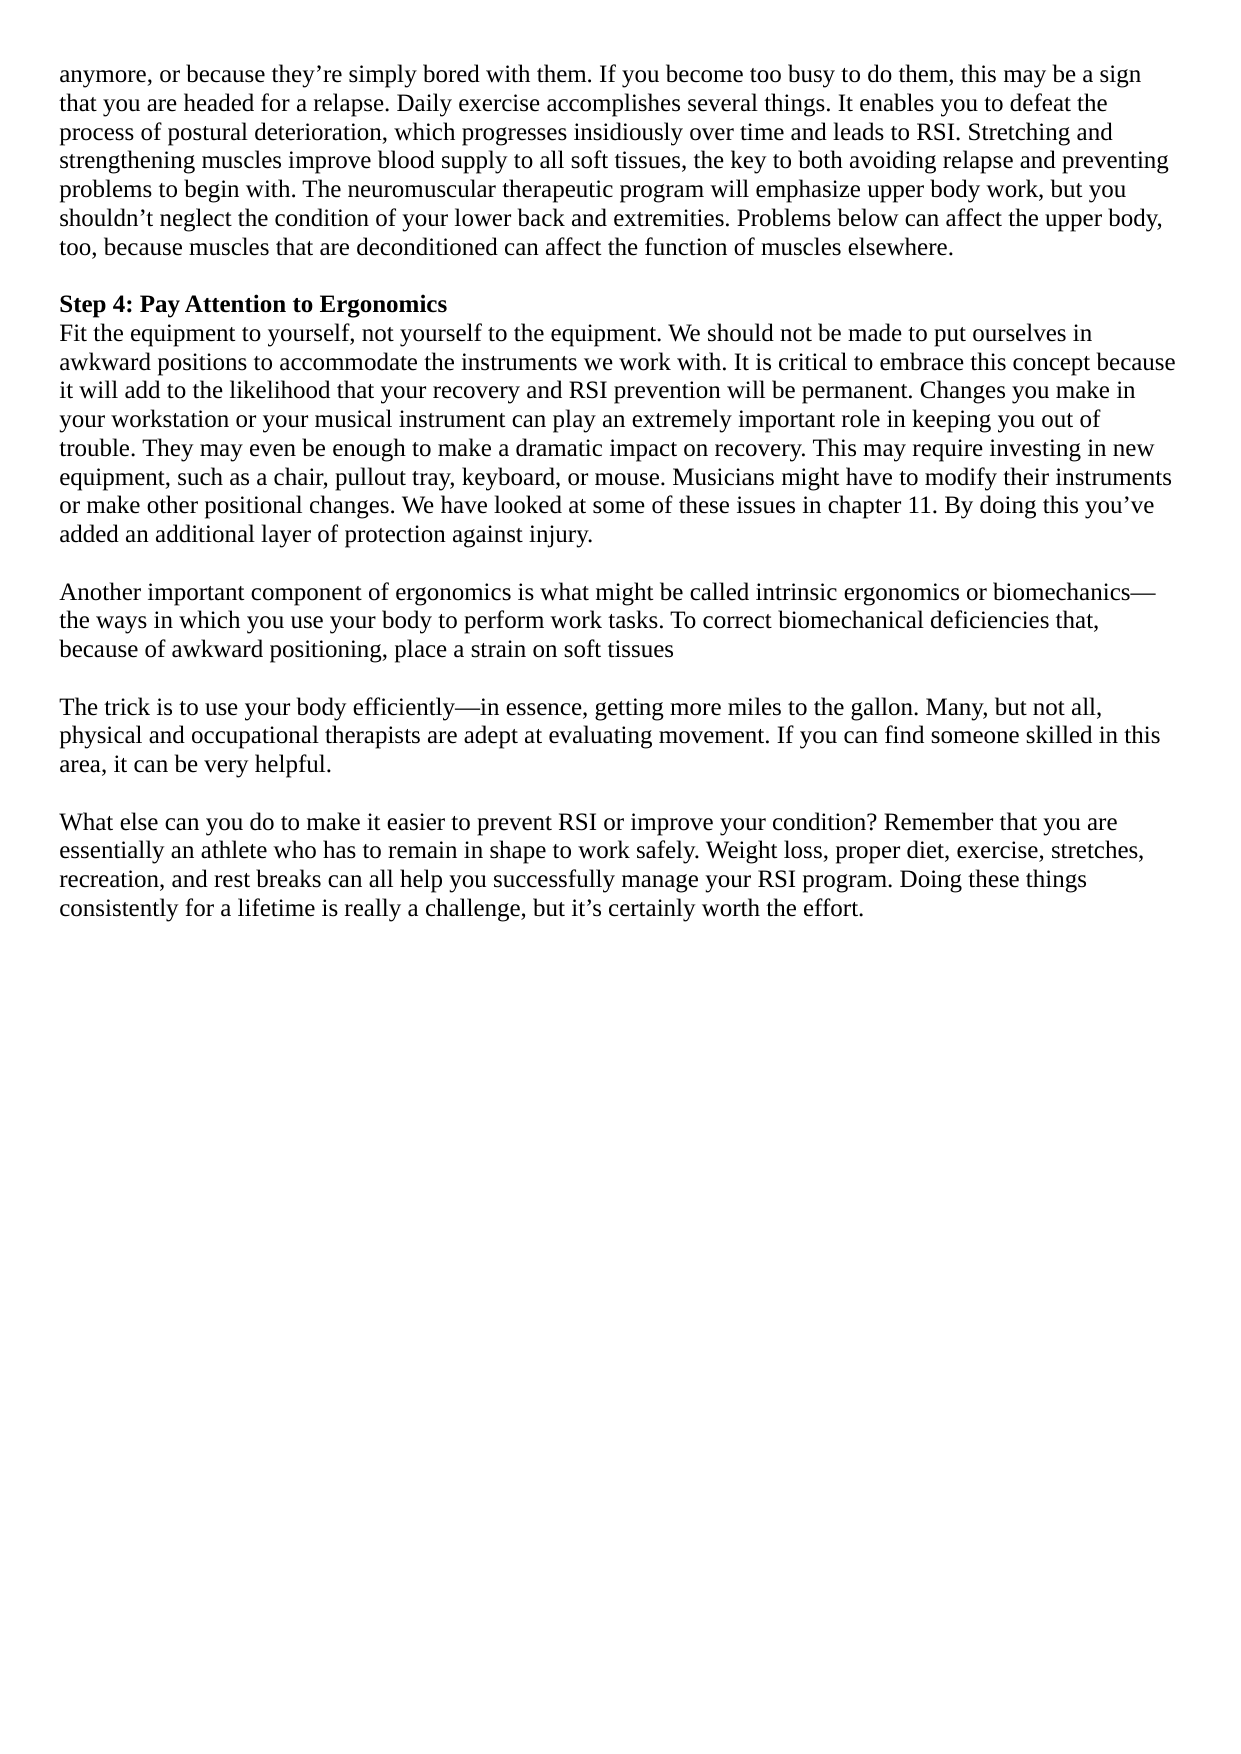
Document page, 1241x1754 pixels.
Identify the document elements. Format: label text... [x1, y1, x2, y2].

text The trick is to use your body efficiently—in essence, getting more miles to the gallon. Many, but not all, physical and occupational therapists are adept at evaluating movement. If you can find someone skilled in this area, it can be very helpful. [59, 692, 1181, 778]
text anymore, or because they’re simply bored with them. If you become too busy to do them, this may be a sign that you are headed for a relapse. Daily exercise accomplishes several things. It enables you to defeat the process of postural deterioration, which progresses insidiously over time and leads to RSI. Stretching and strengthening muscles improve blood supply to all soft tissues, the key to both avoiding relapse and preventing problems to begin with. The neuromuscular therapeutic program will emphasize upper body work, but you shouldn’t neglect the condition of your lower back and extremities. Problems below can affect the upper body, too, because muscles that are deconditioned can affect the function of muscles elsewhere. [59, 59, 1181, 260]
text Another important component of ergonomics is what might be called intrinsic ergonomics or biomechanics—the ways in which you use your body to perform work tasks. To correct biomechanical deficiencies that, because of awkward positioning, place a strain on soft tissues [59, 577, 1181, 663]
text Step 4: Pay Attention to Ergonomics [59, 289, 1181, 318]
text What else can you do to make it easier to prevent RSI or improve your condition? Remember that you are essentially an athlete who has to remain in shape to work safely. Weight loss, proper diet, exercise, stretches, recreation, and rest breaks can all help you successfully manage your RSI program. Doing these things consistently for a lifetime is really a challenge, but it’s certainly worth the effort. [59, 807, 1181, 922]
text Fit the equipment to yourself, not yourself to the equipment. We should not be made to put ourselves in awkward positions to accommodate the instruments we work with. It is critical to embrace this concept because it will add to the likelihood that your recovery and RSI prevention will be permanent. Changes you make in your workstation or your musical instrument can play an extremely important role in keeping you out of trouble. They may even be enough to make a dramatic impact on recovery. This may require investing in new equipment, such as a chair, pullout tray, keyboard, or mouse. Musicians might have to modify their instruments or make other positional changes. We have looked at some of these issues in chapter 11. By doing this you’ve added an additional layer of protection against injury. [59, 318, 1181, 548]
